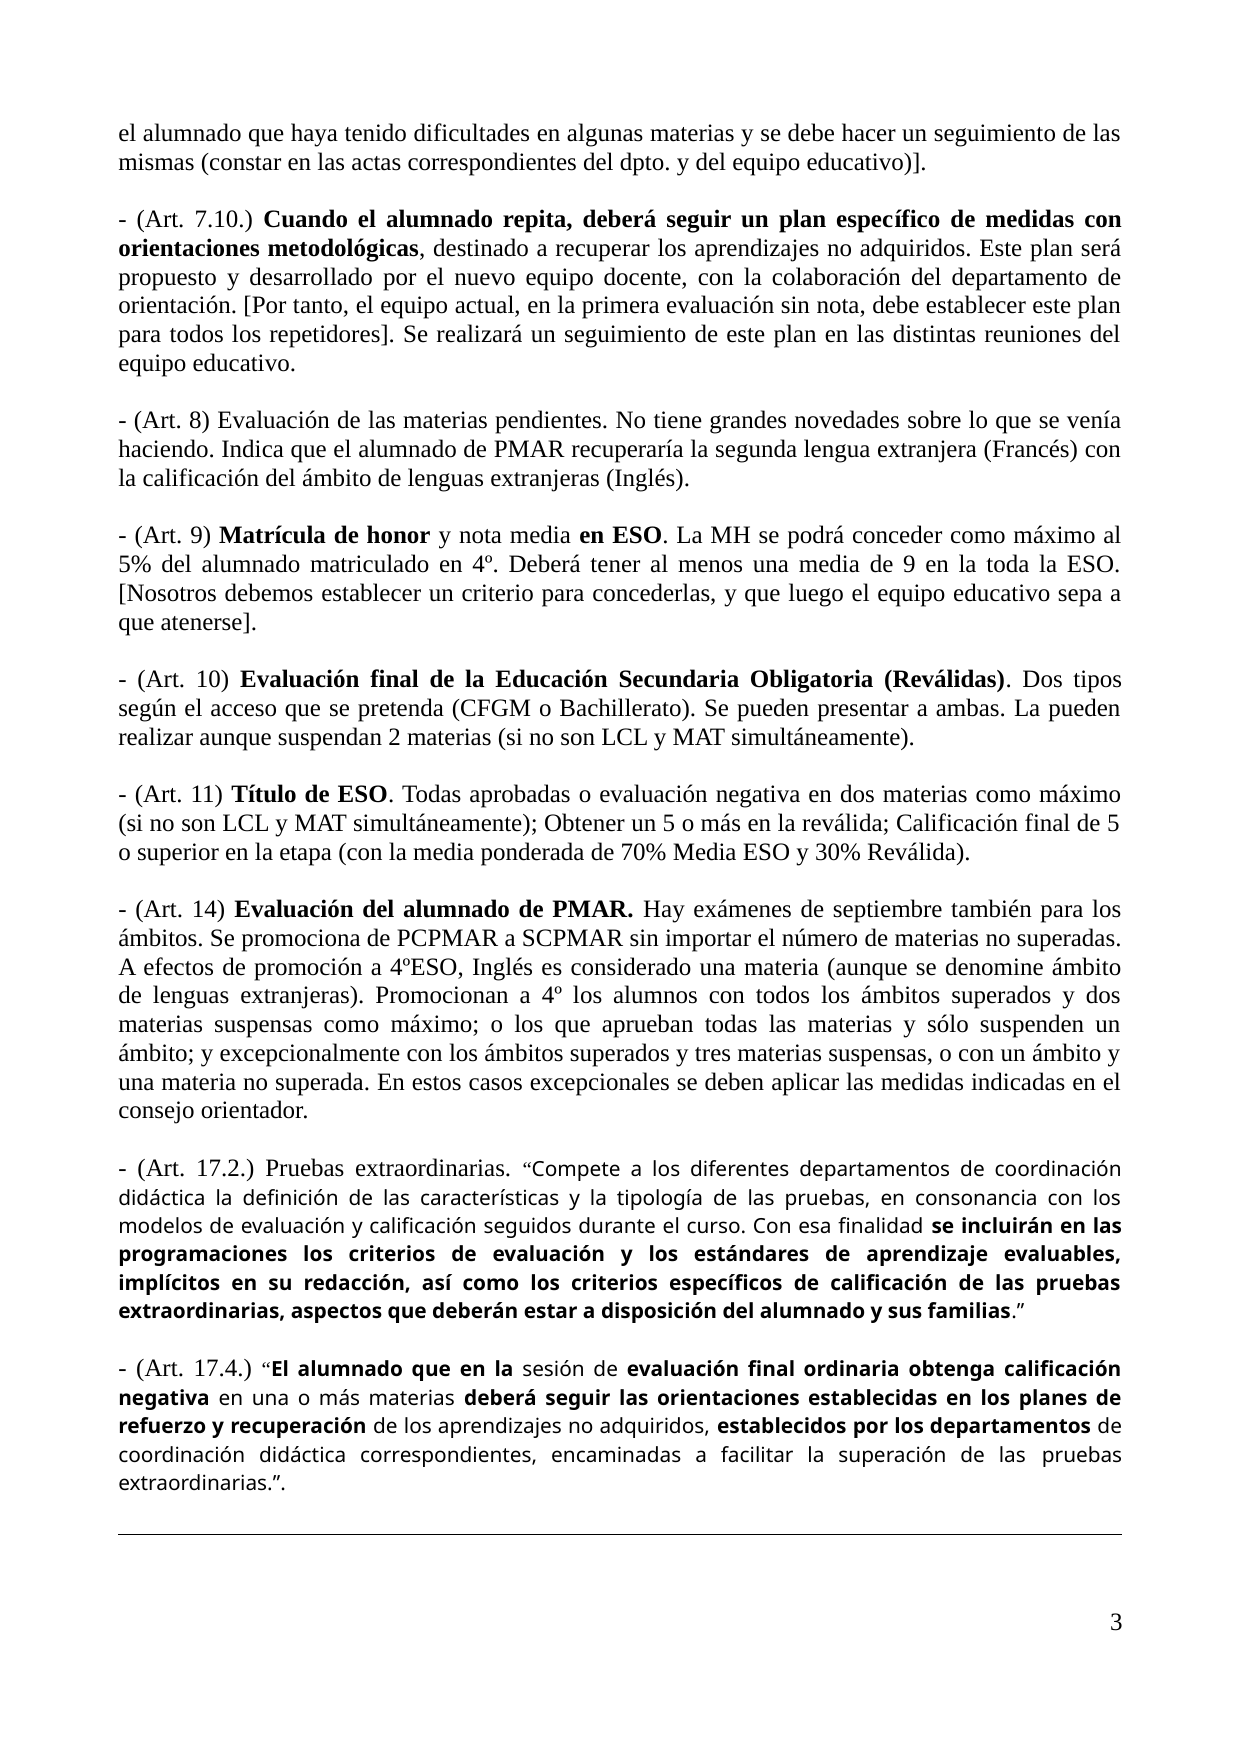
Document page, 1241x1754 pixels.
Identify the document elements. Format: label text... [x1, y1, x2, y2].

text - (Art. 10) Evaluación final de la Educación Secundaria Obligatoria (Reválidas). Dos tipos según el acceso que se pretenda (CFGM o Bachillerato). Se pueden presentar a ambas. La pueden realizar aunque suspendan 2 materias (si no son LCL y MAT simultáneamente). [118, 664, 1122, 751]
text - (Art. 8) Evaluación de las materias pendientes. No tiene grandes novedades sobre lo que se venía haciendo. Indica que el alumnado de PMAR recuperaría la segunda lengua extranjera (Francés) con la calificación del ámbito de lenguas extranjeras (Inglés). [118, 406, 1122, 492]
text - (Art. 17.2.) Pruebas extraordinarias. “Compete a los diferentes departamentos de coordinación didáctica la definición de las características y la tipología de las pruebas, en consonancia con los modelos de evaluación y calificación seguidos durante el curso. Con esa finalidad se incluirán en las programaciones los criterios de evaluación y los estándares de aprendizaje evaluables, implícitos en su redacción, así como los criterios específicos de calificación de las pruebas extraordinarias, aspectos que deberán estar a disposición del alumnado y sus familias.” [118, 1153, 1122, 1325]
text - (Art. 11) Título de ESO. Todas aprobadas o evaluación negativa en dos materias como máximo (si no son LCL y MAT simultáneamente); Obtener un 5 o más en la reválida; Calificación final de 5 o superior en la etapa (con la media ponderada de 70% Media ESO y 30% Reválida). [118, 779, 1122, 866]
text - (Art. 14) Evaluación del alumnado de PMAR. Hay exámenes de septiembre también para los ámbitos. Se promociona de PCPMAR a SCPMAR sin importar el número de materias no superadas. A efectos de promoción a 4ºESO, Inglés es considerado una materia (aunque se denomine ámbito de lenguas extranjeras). Promocionan a 4º los alumnos con todos los ámbitos superados y dos materias suspensas como máximo; o los que aprueban todas las materias y sólo suspenden un ámbito; y excepcionalmente con los ámbitos superados y tres materias suspensas, o con un ámbito y una materia no superada. En estos casos excepcionales se deben aplicar las medidas indicadas en el consejo orientador. [118, 894, 1122, 1124]
text - (Art. 17.4.) “El alumnado que en la sesión de evaluación final ordinaria obtenga calificación negativa en una o más materias deberá seguir las orientaciones establecidas en los planes de refuerzo y recuperación de los aprendizajes no adquiridos, establecidos por los departamentos de coordinación didáctica correspondientes, encaminadas a facilitar la superación de las pruebas extraordinarias.”. [118, 1353, 1122, 1497]
text - (Art. 7.10.) Cuando el alumnado repita, deberá seguir un plan específico de medidas con orientaciones metodológicas, destinado a recuperar los aprendizajes no adquiridos. Este plan será propuesto y desarrollado por el nuevo equipo docente, con la colaboración del departamento de orientación. [Por tanto, el equipo actual, en la primera evaluación sin nota, debe establecer este plan para todos los repetidores]. Se realizará un seguimiento de este plan en las distintas reuniones del equipo educativo. [118, 204, 1122, 377]
text el alumnado que haya tenido dificultades en algunas materias y se debe hacer un seguimiento de las mismas (constar en las actas correspondientes del dpto. y del equipo educativo)]. [118, 118, 1122, 176]
text - (Art. 9) Matrícula de honor y nota media en ESO. La MH se podrá conceder como máximo al 5% del alumnado matriculado en 4º. Deberá tener al menos una media de 9 en la toda la ESO. [Nosotros debemos establecer un criterio para concederlas, y que luego el equipo educativo sepa a que atenerse]. [118, 521, 1122, 636]
